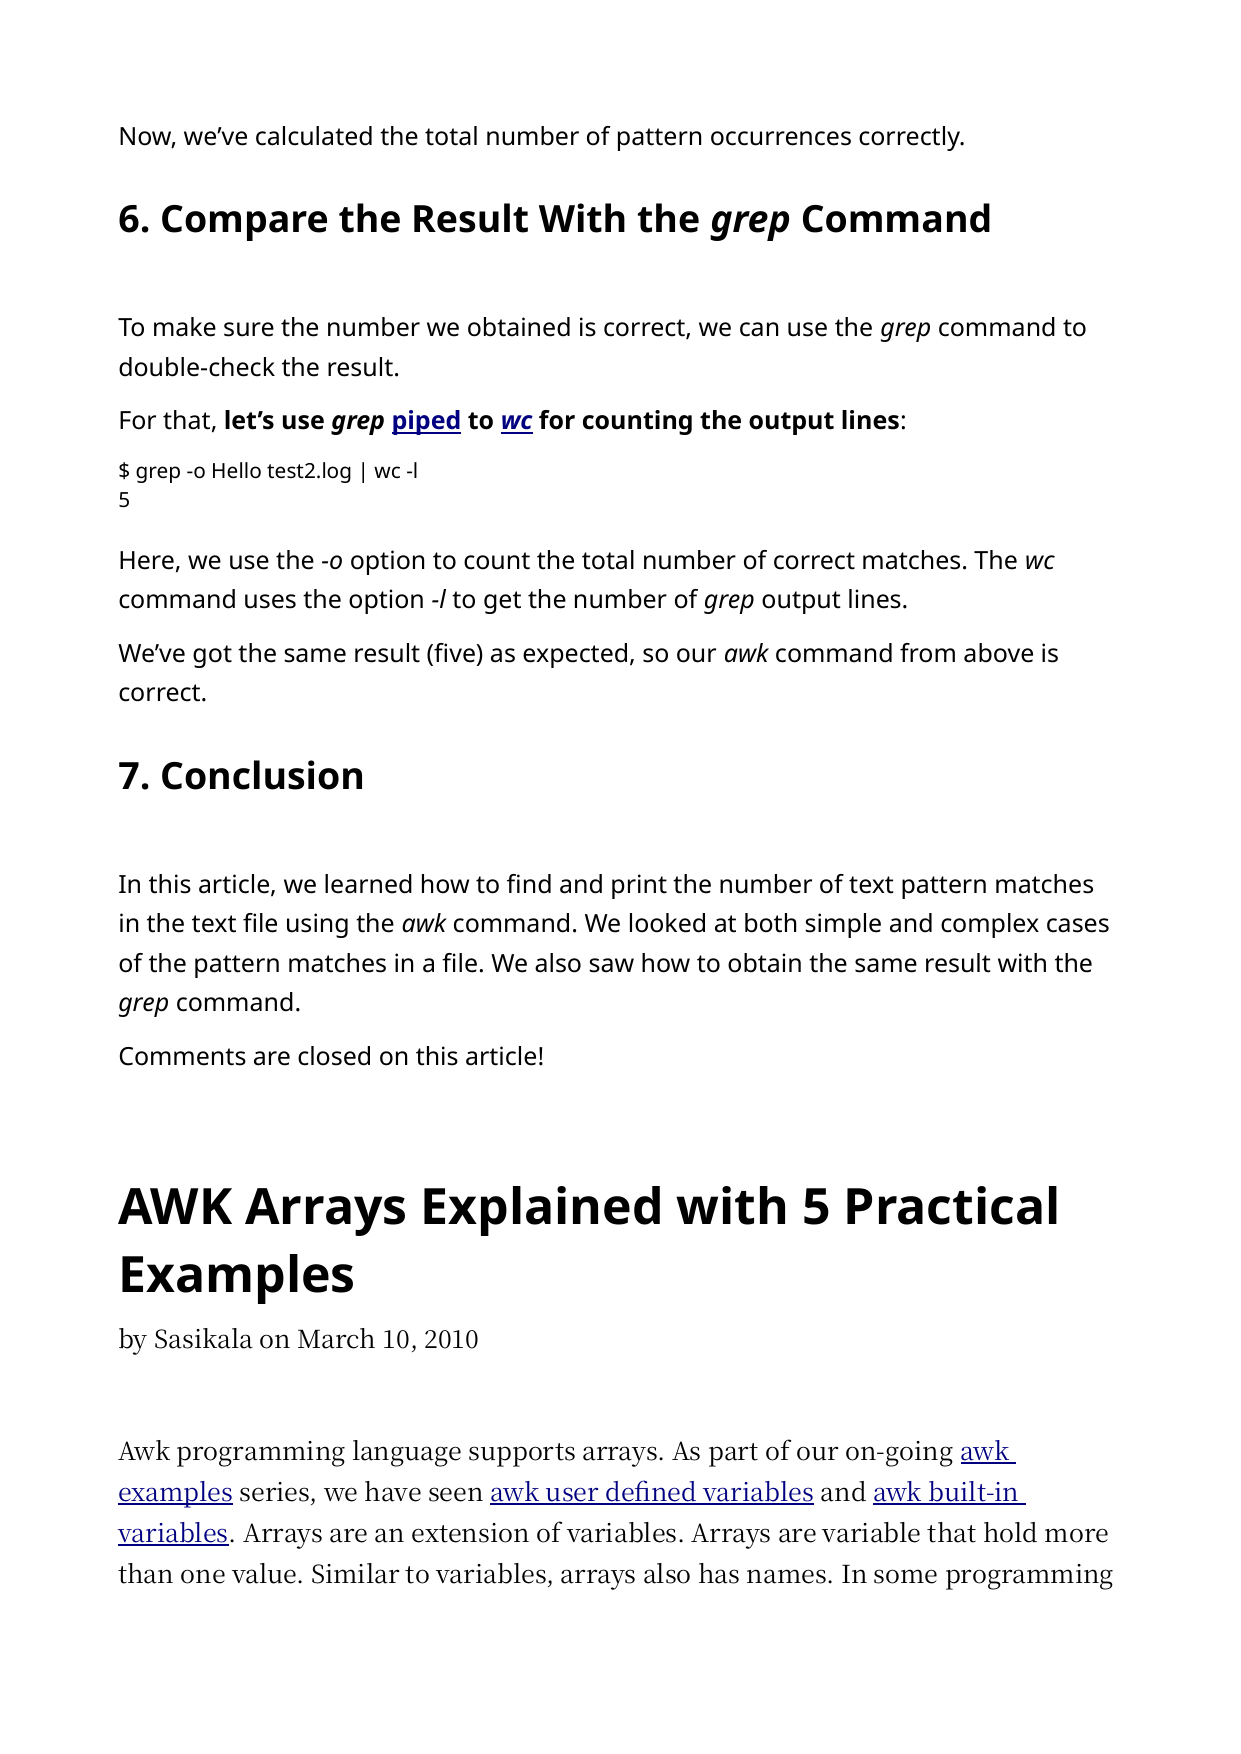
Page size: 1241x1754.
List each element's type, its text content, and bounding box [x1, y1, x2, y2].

text In this article, we learned how to find and print the number of text pattern matches in the text file using the awk command. We looked at both simple and complex cases of the pattern matches in a file. We also saw how to obtain the same result with the grep command. [118, 867, 1122, 1018]
subtitle 7. Conclusion [118, 750, 1122, 801]
text Here, we use the -o option to count the total number of correct matches. The wc command uses the option -l to get the number of grep output lines. [118, 543, 1122, 616]
text Awk programming language supports arrays. As part of our on-going awk examples series, we have seen awk user defined variables and awk built-in variables. Arrays are an extension of variables. Arrays are variable that hold more than one value. Similar to variables, arrays also has names. In some programming [118, 1431, 1122, 1591]
text Now, we’ve calculated the total number of pattern occurrences correctly. [118, 118, 1122, 152]
text $ grep -o Hello test2.log | wc -l [118, 457, 1122, 485]
text 5 [118, 485, 1122, 513]
text We’ve got the same result (five) as expected, so our awk command from above is correct. [118, 636, 1122, 709]
subtitle AWK Arrays Explained with 5 Practical Examples [118, 1171, 1122, 1307]
text For that, let’s use grep piped to wc for counting the output lines: [118, 403, 1122, 437]
subtitle 6. Compare the Result With the grep Command [118, 193, 1122, 244]
text Comments are closed on this article! [118, 1038, 1122, 1072]
text To make sure the number we obtained is correct, we can use the grep command to double-check the result. [118, 310, 1122, 383]
text by Sasikala on March 10, 2010 [118, 1319, 1122, 1355]
